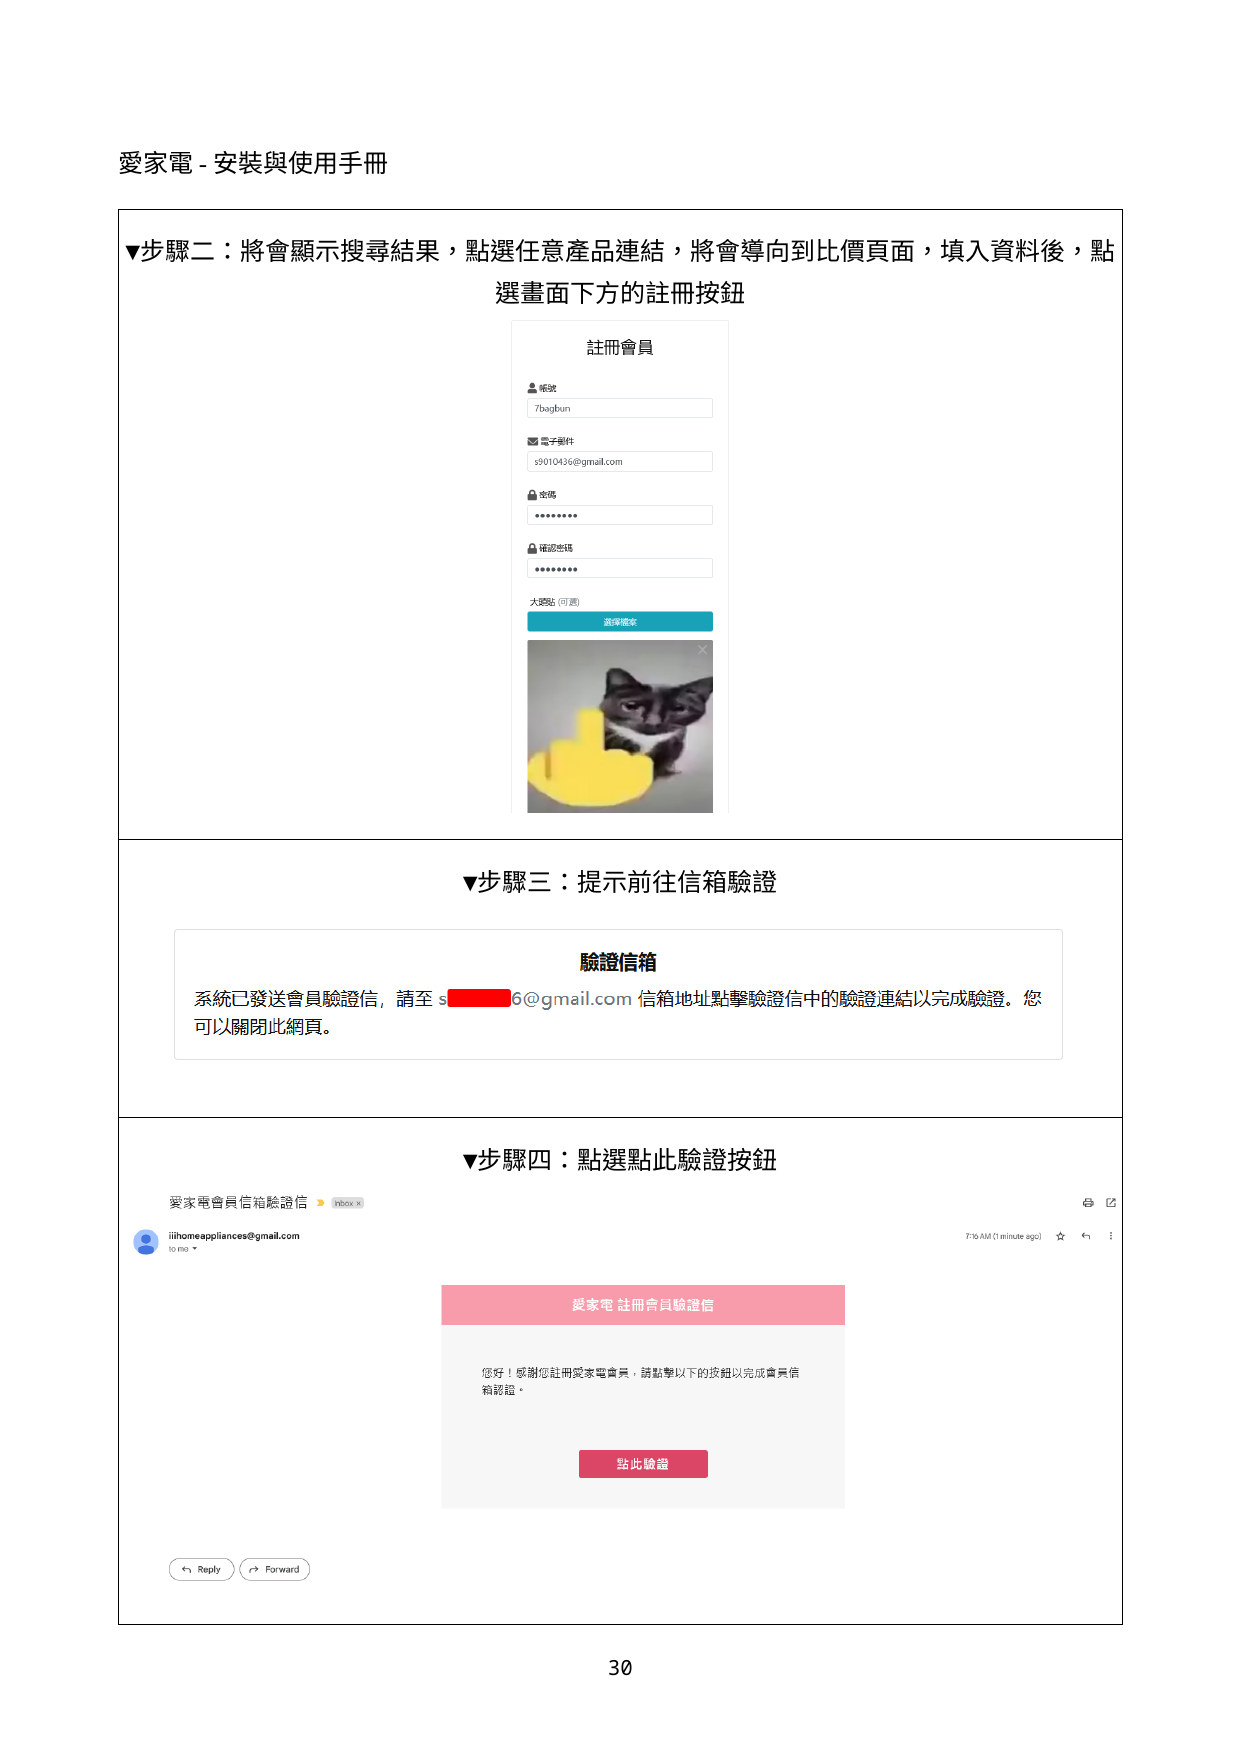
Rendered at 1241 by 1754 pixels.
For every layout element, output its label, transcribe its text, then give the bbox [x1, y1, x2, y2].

picture [123, 903, 1117, 1091]
table_cell ▼步驟二：將會顯示搜尋結果，點選任意產品連結，將會導向到比價頁面，填入資料後，點選畫面下方的註冊按鈕 [119, 210, 1122, 839]
picture [123, 315, 1117, 813]
table_cell ▼步驟四：點選點此驗證按鈕 [119, 1118, 1122, 1624]
table_cell ▼步驟三：提示前往信箱驗證 [119, 840, 1122, 1117]
picture [123, 1181, 1117, 1598]
